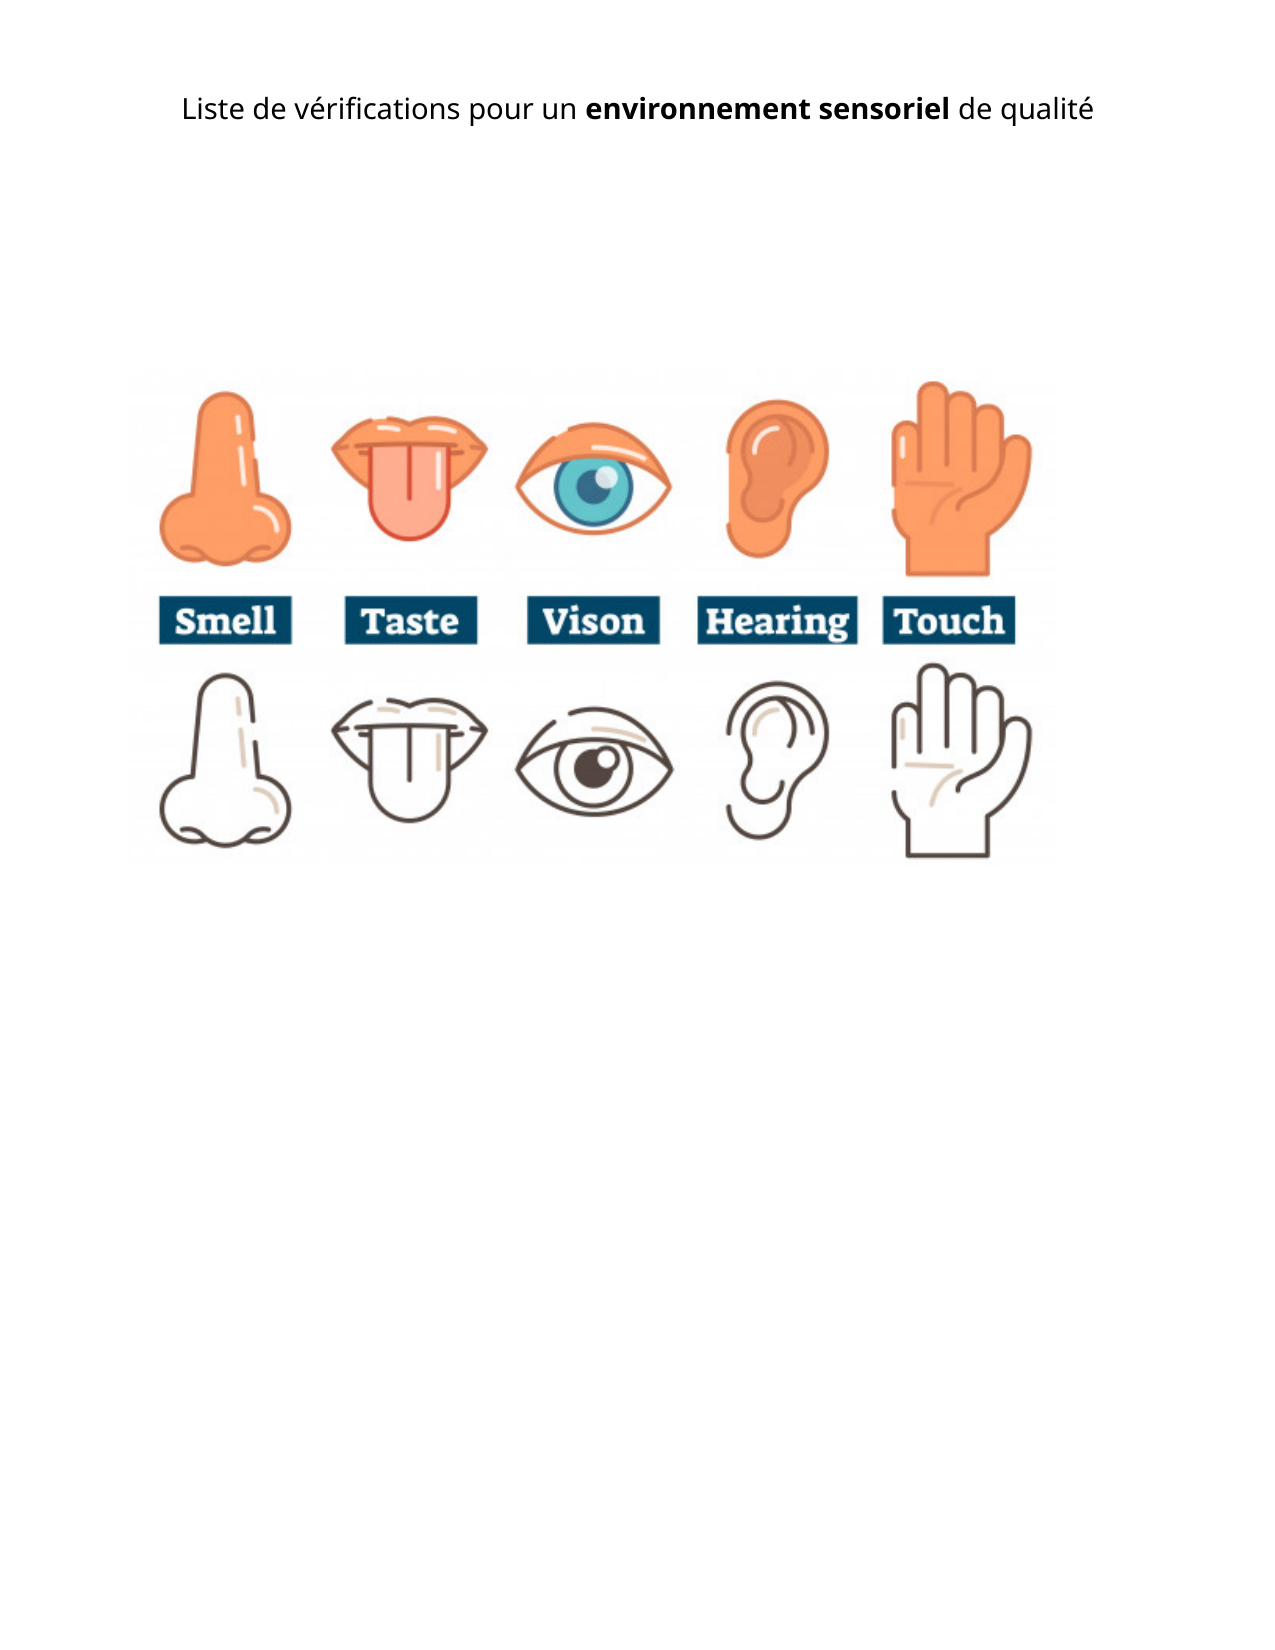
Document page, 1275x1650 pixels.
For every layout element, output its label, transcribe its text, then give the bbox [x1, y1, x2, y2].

text Liste de vérifications pour un environnement sensoriel de qualité [59, 88, 1216, 128]
picture [127, 366, 1056, 866]
